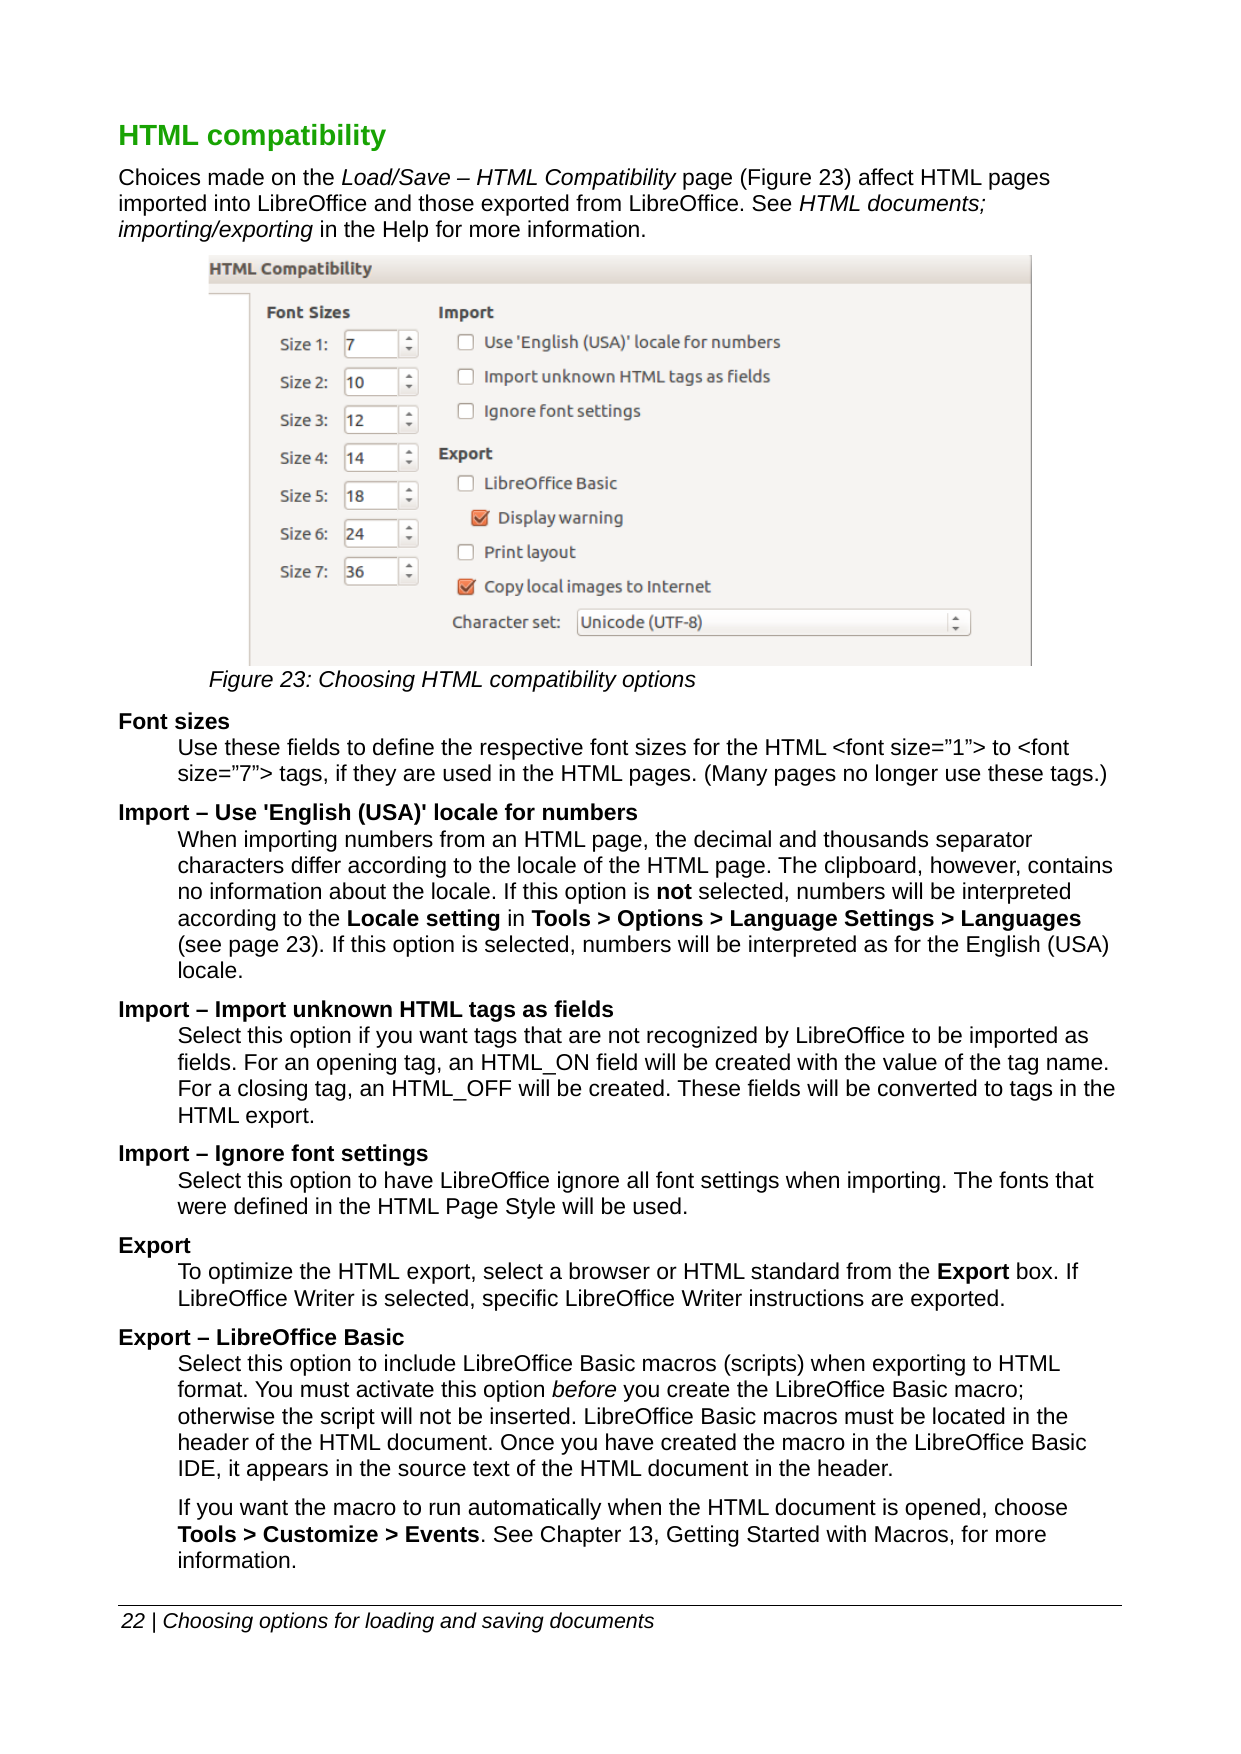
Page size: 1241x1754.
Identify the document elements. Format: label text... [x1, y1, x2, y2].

text Font sizes [118, 708, 1122, 734]
subtitle HTML compatibility [118, 118, 1122, 152]
text Import – Import unknown HTML tags as fields [118, 996, 1122, 1022]
text Select this option to include LibreOffice Basic macros (scripts) when exporting to HTML format. You must activate this option before you create the LibreOffice Basic macro; otherwise the script will not be inserted. LibreOffice Basic macros must be located in the header of the HTML document. Once you have created the macro in the LibreOffice Basic IDE, it appears in the source text of the HTML document in the header. [177, 1350, 1122, 1482]
text Export – LibreOffice Basic [118, 1323, 1122, 1350]
picture [208, 255, 1032, 666]
text Export [118, 1232, 1122, 1258]
text Figure 23: Choosing HTML compatibility options [208, 666, 1032, 692]
text Import – Use 'English (USA)' locale for numbers [118, 799, 1122, 826]
text Select this option to have LibreOffice ignore all font settings when importing. The fonts that were defined in the HTML Page Style will be used. [177, 1167, 1122, 1219]
text When importing numbers from an HTML page, the decimal and thousands separator characters differ according to the locale of the HTML page. The clipboard, however, contains no information about the locale. If this option is not selected, numbers will be interpreted according to the Locale setting in Tools > Options > Language Settings > Languages (see page 23). If this option is selected, numbers will be interpreted as for the English (USA) locale. [177, 826, 1122, 984]
text To optimize the HTML export, select a browser or HTML standard from the Export box. If LibreOffice Writer is selected, specific LibreOffice Writer instructions are exported. [177, 1258, 1122, 1311]
text Import – Ignore font settings [118, 1140, 1122, 1167]
text If you want the macro to run automatically when the HTML document is opened, choose Tools > Customize > Events. See Chapter 13, Getting Started with Macros, for more information. [177, 1494, 1122, 1573]
text Use these fields to define the respective font sizes for the HTML <font size=”1”> to <font size=”7”> tags, if they are used in the HTML pages. (Many pages no longer use these tags.) [177, 734, 1122, 787]
text Select this option if you want tags that are not recognized by LibreOffice to be imported as fields. For an opening tag, an HTML_ON field will be created with the value of the tag name. For a closing tag, an HTML_OFF will be created. These fields will be converted to tags in the HTML export. [177, 1022, 1122, 1128]
text Choices made on the Load/Save – HTML Compatibility page (Figure 23) affect HTML pages imported into LibreOffice and those exported from LibreOffice. See HTML documents; importing/exporting in the Help for more information. [118, 163, 1122, 242]
